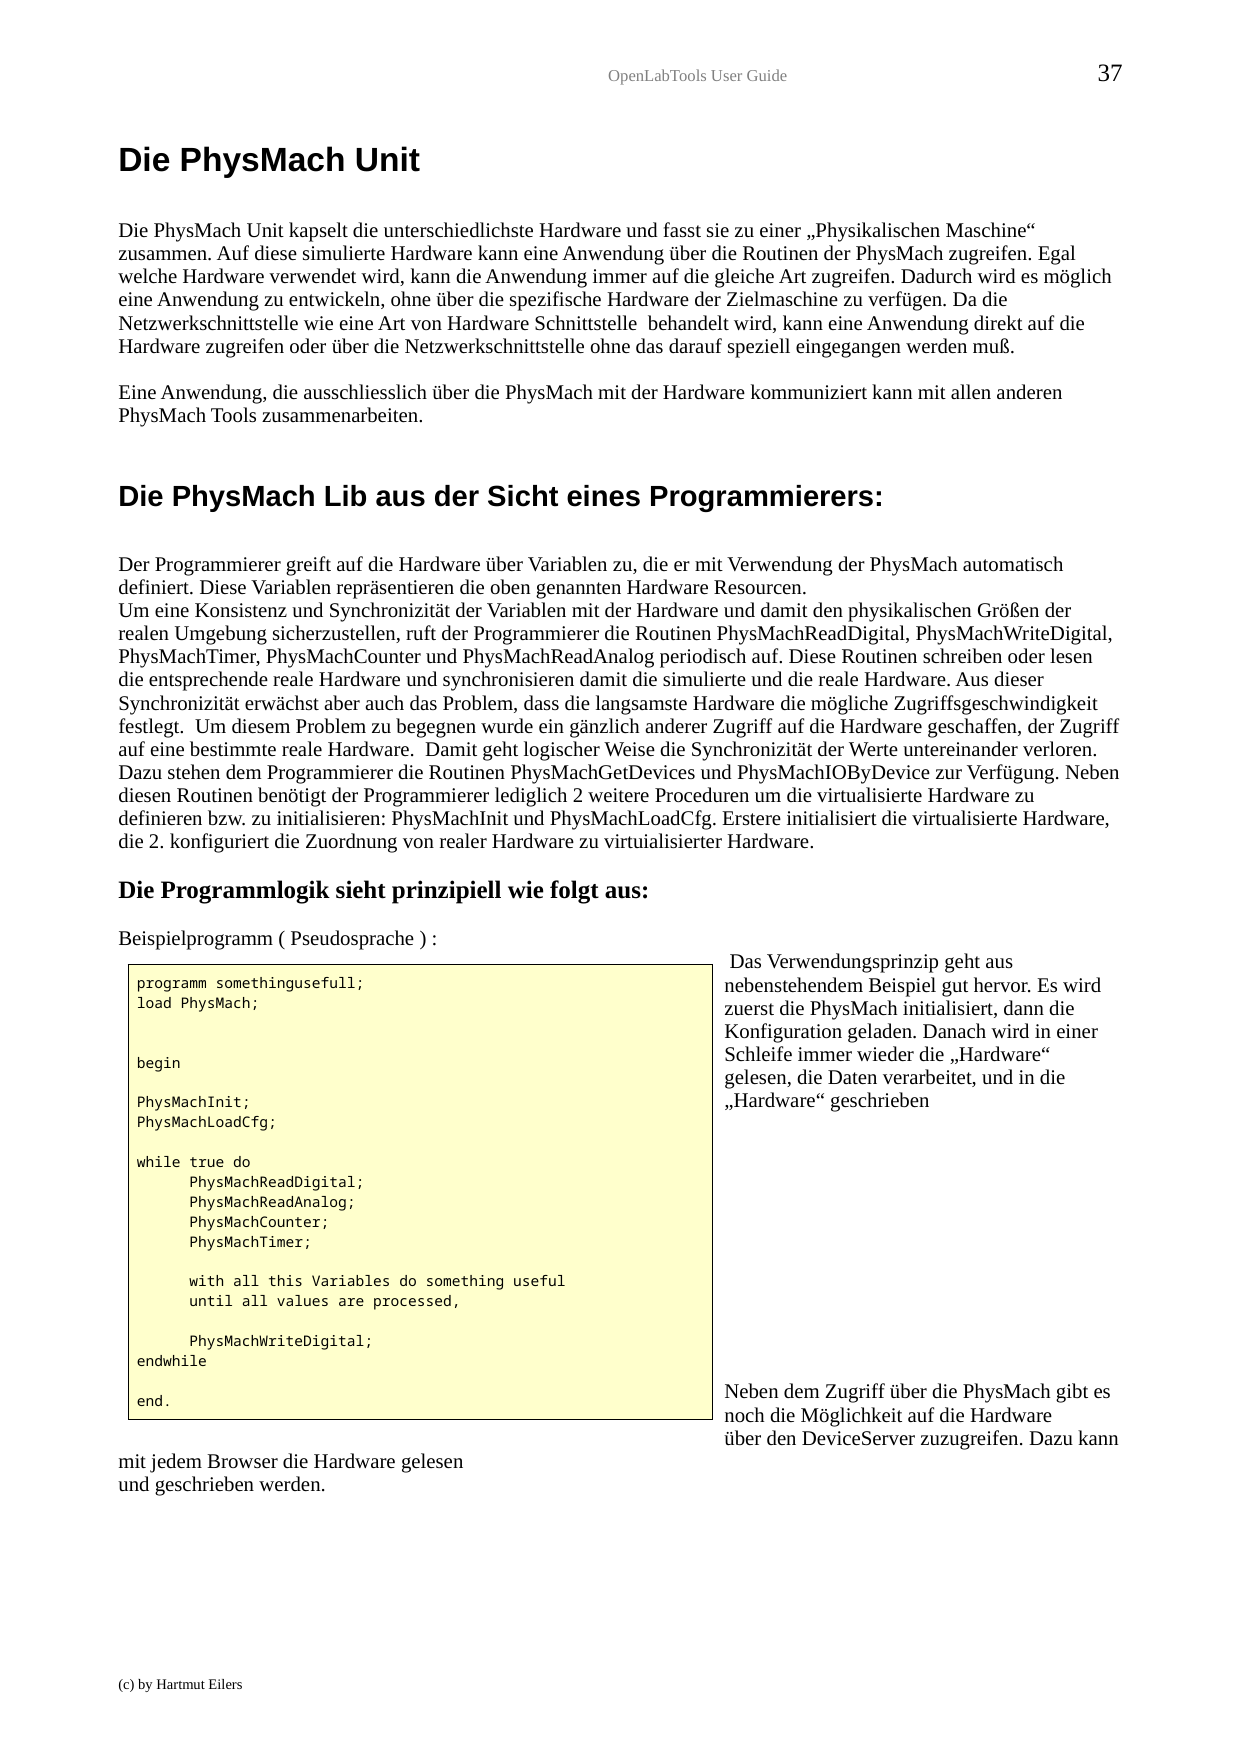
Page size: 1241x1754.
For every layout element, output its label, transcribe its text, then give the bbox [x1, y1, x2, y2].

text with all this Variables do something useful [137, 1271, 703, 1291]
text Der Programmierer greift auf die Hardware über Variablen zu, die er mit Verwendung der PhysMach automatisch definiert. Diese Variablen repräsentieren die oben genannten Hardware Resourcen. [118, 553, 1122, 599]
text Die PhysMach Unit kapselt die unterschiedlichste Hardware und fasst sie zu einer „Physikalischen Maschine“ zusammen. Auf diese simulierte Hardware kann eine Anwendung über die Routinen der PhysMach zugreifen. Egal welche Hardware verwendet wird, kann die Anwendung immer auf die gleiche Art zugreifen. Dadurch wird es möglich eine Anwendung zu entwickeln, ohne über die spezifische Hardware der Zielmaschine zu verfügen. Da die Netzwerkschnittstelle wie eine Art von Hardware Schnittstelle behandelt wird, kann eine Anwendung direkt auf die Hardware zugreifen oder über die Netzwerkschnittstelle ohne das darauf speziell eingegangen werden muß. [118, 219, 1122, 358]
text Um eine Konsistenz und Synchronizität der Variablen mit der Hardware und damit den physikalischen Größen der realen Umgebung sicherzustellen, ruft der Programmierer die Routinen PhysMachReadDigital, PhysMachWriteDigital, PhysMachTimer, PhysMachCounter und PhysMachReadAnalog periodisch auf. Diese Routinen schreiben oder lesen die entsprechende reale Hardware und synchronisieren damit die simulierte und die reale Hardware. Aus dieser Synchronizität erwächst aber auch das Problem, dass die langsamste Hardware die mögliche Zugriffsgeschwindigkeit festlegt. Um diesem Problem zu begegnen wurde ein gänzlich anderer Zugriff auf die Hardware geschaffen, der Zugriff auf eine bestimmte reale Hardware. Damit geht logischer Weise die Synchronizität der Werte untereinander verloren. Dazu stehen dem Programmierer die Routinen PhysMachGetDevices und PhysMachIOByDevice zur Verfügung. Neben diesen Routinen benötigt der Programmierer lediglich 2 weitere Proceduren um die virtualisierte Hardware zu definieren bzw. zu initialisieren: PhysMachInit und PhysMachLoadCfg. Erstere initialisiert die virtualisierte Hardware, die 2. konfiguriert die Zuordnung von realer Hardware zu virtuialisierter Hardware. [118, 599, 1122, 853]
text PhysMachTimer; [137, 1231, 703, 1251]
text PhysMachLoadCfg; [137, 1112, 703, 1132]
text until all values are processed, [137, 1291, 703, 1311]
text PhysMachReadDigital; [137, 1172, 703, 1192]
text Eine Anwendung, die ausschliesslich über die PhysMach mit der Hardware kommuniziert kann mit allen anderen PhysMach Tools zusammenarbeiten. [118, 381, 1122, 427]
subtitle Die PhysMach Lib aus der Sicht eines Programmierers: [118, 480, 1122, 512]
text Die Programmlogik sieht prinzipiell wie folgt aus: [118, 876, 1122, 904]
text über den DeviceServer zuzugreifen. Dazu kann mit jedem Browser die Hardware gelesen [118, 1427, 1122, 1473]
text begin [137, 1052, 703, 1072]
text PhysMachWriteDigital; [137, 1331, 703, 1351]
text Neben dem Zugriff über die PhysMach gibt es noch die Möglichkeit auf die Hardware [118, 1380, 1122, 1427]
text endwhile [137, 1351, 703, 1371]
text und geschrieben werden. [118, 1473, 1122, 1496]
text PhysMachInit; [137, 1092, 703, 1112]
text end. [137, 1391, 703, 1411]
text PhysMachCounter; [137, 1212, 703, 1231]
text Das Verwendungsprinzip geht aus nebenstehendem Beispiel gut hervor. Es wird zuerst die PhysMach initialisiert, dann die Konfiguration geladen. Danach wird in einer Schleife immer wieder die „Hardware“ gelesen, die Daten verarbeitet, und in die „Hardware“ geschrieben [118, 950, 1122, 1112]
subtitle Die PhysMach Unit [118, 141, 1122, 179]
text load PhysMach; [137, 993, 703, 1013]
text Beispielprogramm ( Pseudosprache ) : [118, 927, 1122, 950]
text while true do [137, 1152, 703, 1172]
text PhysMachReadAnalog; [137, 1192, 703, 1212]
text programm somethingusefull; [137, 973, 703, 993]
